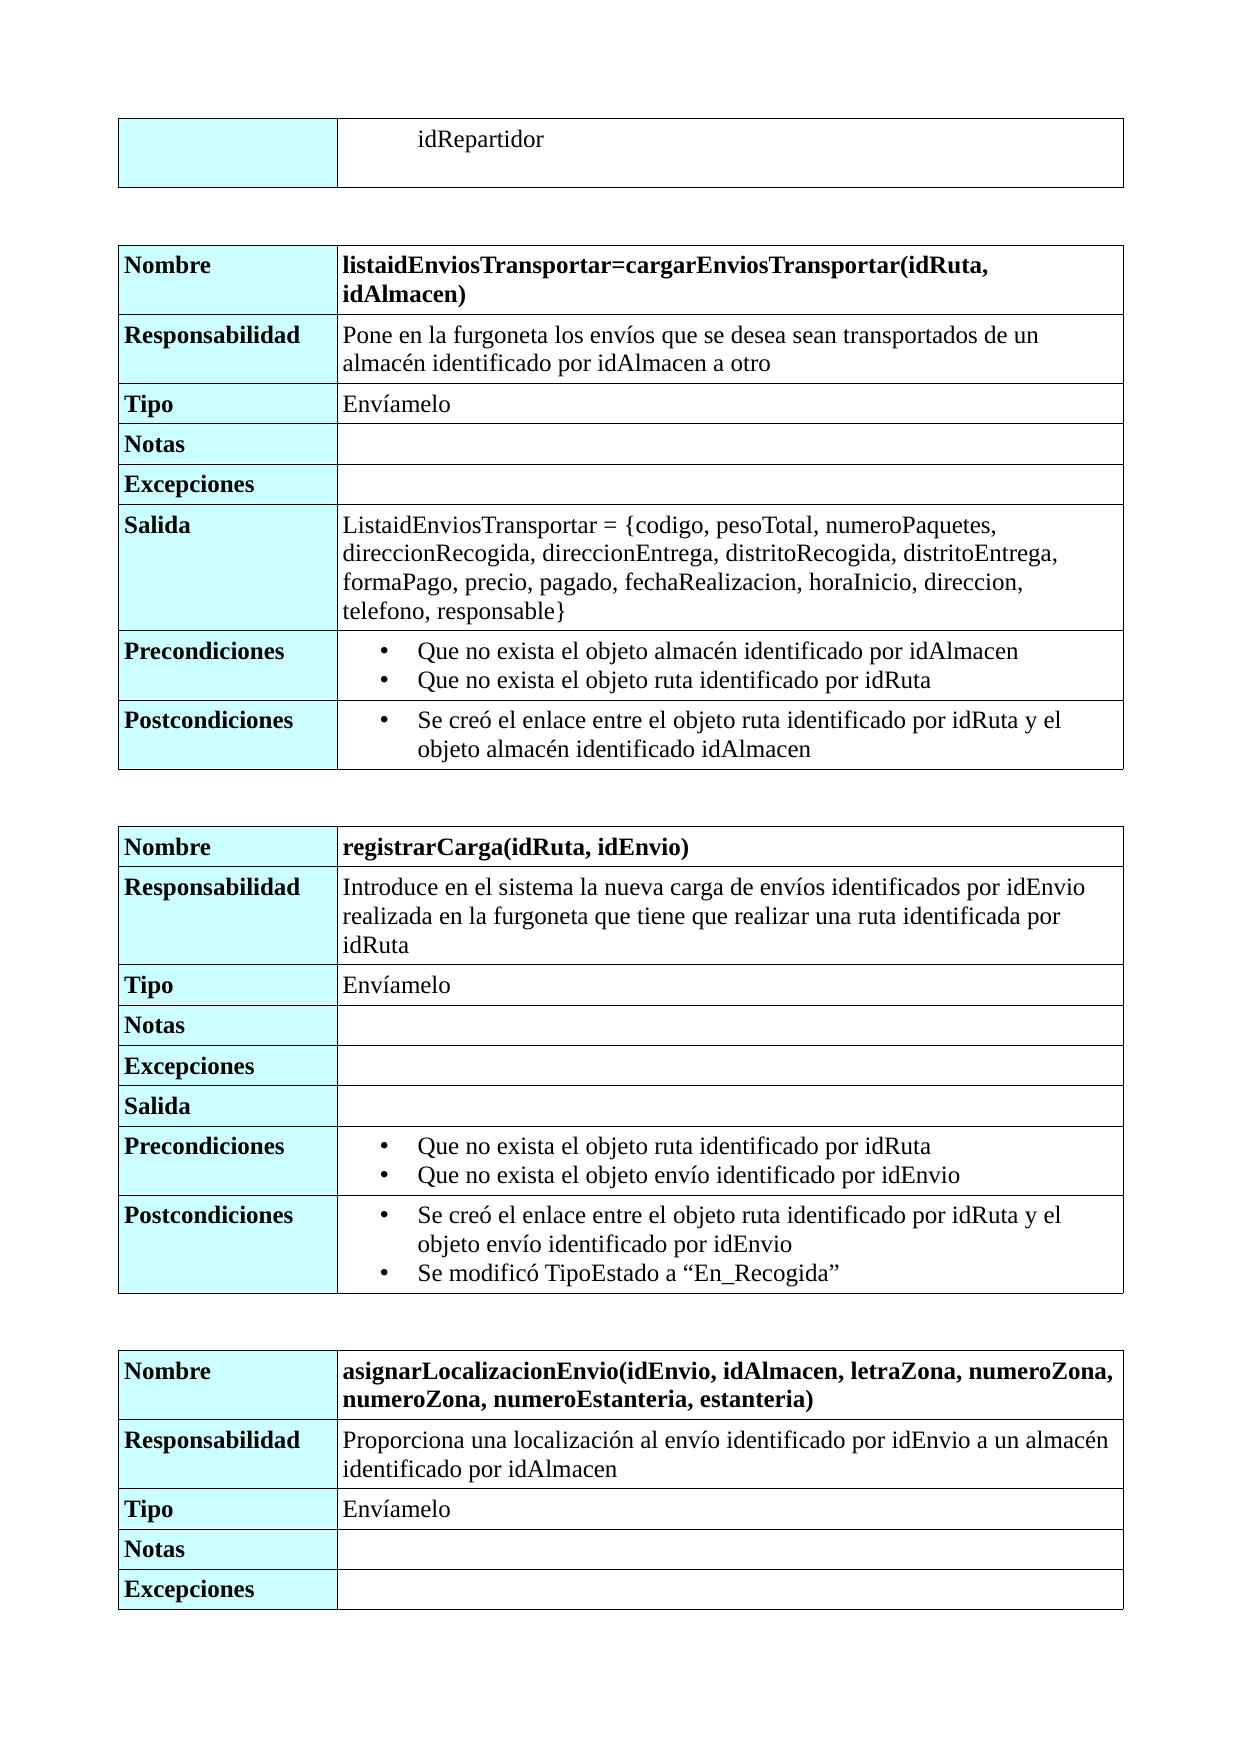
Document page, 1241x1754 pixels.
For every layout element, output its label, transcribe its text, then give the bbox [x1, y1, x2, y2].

table_cell Tipo [119, 1489, 337, 1528]
table_header Nombre [119, 1351, 337, 1419]
table_cell Precondiciones [119, 1127, 337, 1194]
table_cell Notas [119, 1530, 337, 1569]
table_cell Postcondiciones [119, 1196, 337, 1292]
table_header listaidEnviosTransportar=cargarEnviosTransportar(idRuta, idAlmacen) [338, 246, 1123, 314]
table_cell [338, 1006, 1123, 1045]
table_cell ListaidEnviosTransportar = {codigo, pesoTotal, numeroPaquetes, direccionRecogida, direccionEntrega, distritoRecogida, distritoEntrega, formaPago, precio, pagado, fechaRealizacion, horaInicio, direccion, telefono, responsable} [338, 505, 1123, 630]
table_cell Excepciones [119, 1570, 337, 1609]
table_cell [338, 465, 1123, 504]
table_cell Tipo [119, 384, 337, 423]
table_cell Que no exista el objeto ruta identificado por idRuta Que no exista el objeto envío identificado por idEnvio [338, 1127, 1123, 1194]
table_cell [338, 1086, 1123, 1126]
table_cell Salida [119, 1086, 337, 1126]
table_cell Que no exista el objeto almacén identificado por idAlmacen Que no exista el objeto ruta identificado por idRuta [338, 631, 1123, 699]
table_cell Pone en la furgoneta los envíos que se desea sean transportados de un almacén identificado por idAlmacen a otro [338, 315, 1123, 383]
table_cell Precondiciones [119, 631, 337, 699]
table_cell Envíamelo [338, 384, 1123, 423]
table_cell Introduce en el sistema la nueva carga de envíos identificados por idEnvio realizada en la furgoneta que tiene que realizar una ruta identificada por idRuta [338, 867, 1123, 964]
table_cell Excepciones [119, 465, 337, 504]
table_cell idRepartidor [338, 119, 1123, 187]
table_cell Envíamelo [338, 1489, 1123, 1528]
table_header asignarLocalizacionEnvio(idEnvio, idAlmacen, letraZona, numeroZona, numeroZona, numeroEstanteria, estanteria) [338, 1351, 1123, 1419]
table_cell Proporciona una localización al envío identificado por idEnvio a un almacén identificado por idAlmacen [338, 1420, 1123, 1488]
table_cell Responsabilidad [119, 1420, 337, 1488]
table_cell Responsabilidad [119, 867, 337, 964]
table_cell Se creó el enlace entre el objeto ruta identificado por idRuta y el objeto envío identificado por idEnvio Se modificó TipoEstado a “En_Recogida” [338, 1196, 1123, 1292]
table_header Nombre [119, 827, 337, 866]
table_cell Notas [119, 424, 337, 463]
table_header Nombre [119, 246, 337, 314]
table_header registrarCarga(idRuta, idEnvio) [338, 827, 1123, 866]
table_cell Se creó el enlace entre el objeto ruta identificado por idRuta y el objeto almacén identificado idAlmacen [338, 701, 1123, 768]
table_cell Postcondiciones [119, 701, 337, 768]
table_cell Tipo [119, 965, 337, 1004]
table_cell [119, 119, 337, 187]
table_cell Salida [119, 505, 337, 630]
table_cell [338, 1046, 1123, 1085]
table_cell Envíamelo [338, 965, 1123, 1004]
table_cell Excepciones [119, 1046, 337, 1085]
table_cell Responsabilidad [119, 315, 337, 383]
table_cell [338, 1570, 1123, 1609]
table_cell [338, 424, 1123, 463]
table_cell Notas [119, 1006, 337, 1045]
table_cell [338, 1530, 1123, 1569]
